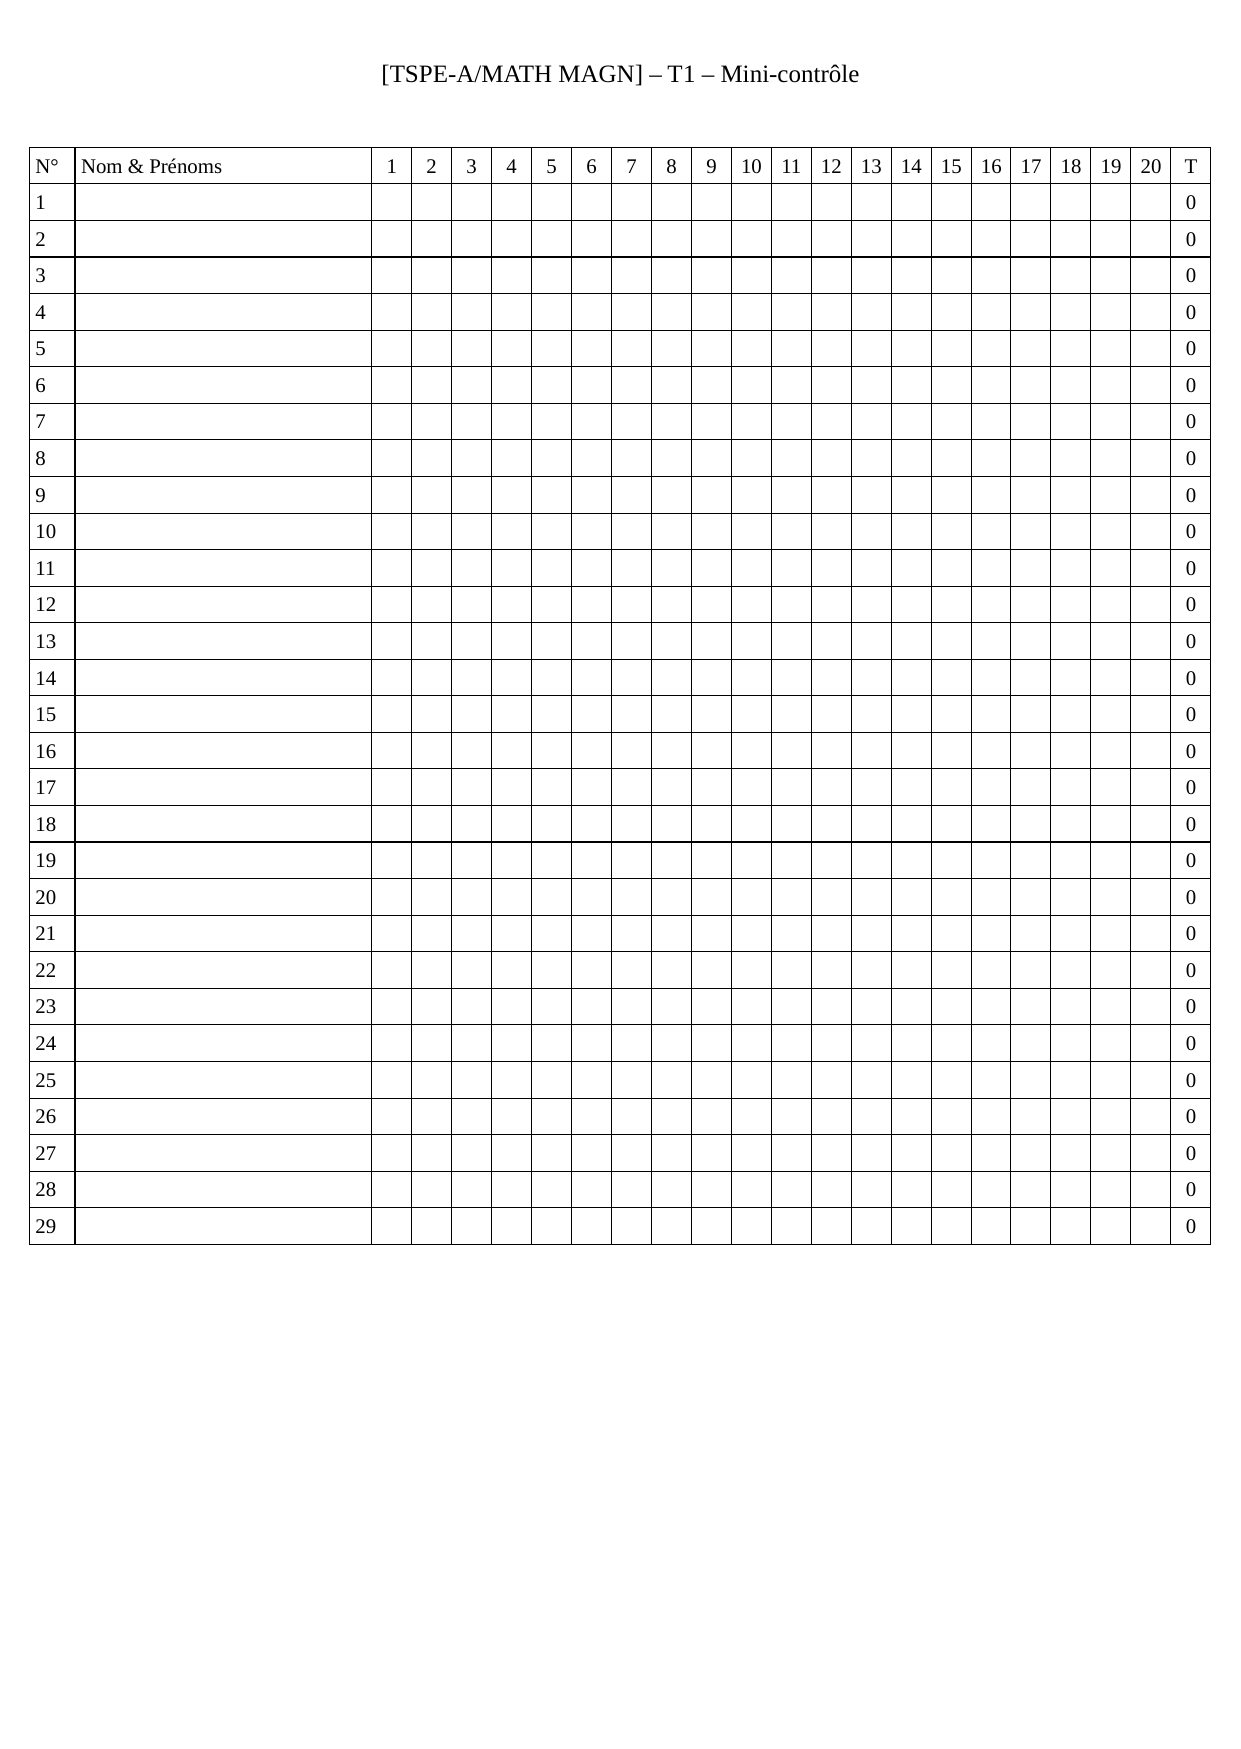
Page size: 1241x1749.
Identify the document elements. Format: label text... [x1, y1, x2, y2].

table_cell [492, 587, 531, 622]
table_header 11 [772, 148, 811, 183]
table_cell 9 [30, 477, 74, 512]
table_cell [412, 477, 451, 512]
table_cell [492, 952, 531, 988]
table_cell [652, 1099, 691, 1134]
table_cell [612, 1135, 651, 1171]
table_cell [452, 258, 491, 293]
table_cell 0 [1171, 587, 1210, 622]
table_cell [772, 514, 811, 549]
table_cell [652, 367, 691, 403]
table_cell [812, 221, 851, 256]
table_cell [772, 1135, 811, 1171]
table_cell [572, 440, 611, 476]
table_cell [372, 843, 411, 878]
table_cell [1131, 623, 1170, 659]
table_cell [812, 440, 851, 476]
table_cell 7 [30, 404, 74, 439]
table_header N° [30, 148, 74, 183]
table_cell 14 [30, 660, 74, 695]
table_cell [612, 514, 651, 549]
table_cell [772, 952, 811, 988]
table_cell [812, 879, 851, 914]
table_header 2 [412, 148, 451, 183]
table_cell [612, 440, 651, 476]
table_cell [452, 696, 491, 732]
table_cell [812, 696, 851, 732]
table_cell [692, 660, 731, 695]
table_cell [852, 1208, 891, 1244]
table_cell [852, 879, 891, 914]
table_cell [412, 404, 451, 439]
table_cell [1051, 331, 1090, 366]
table_cell [692, 1099, 731, 1134]
table_cell [892, 477, 931, 512]
table_cell [1131, 879, 1170, 914]
table_cell [932, 879, 971, 914]
table_cell 24 [30, 1025, 74, 1061]
table_cell [932, 916, 971, 951]
table_cell [892, 952, 931, 988]
table_cell [892, 843, 931, 878]
table_cell [1051, 1172, 1090, 1207]
table_cell [812, 1135, 851, 1171]
table_header Nom & Prénoms [76, 148, 371, 183]
table_cell [452, 806, 491, 841]
table_cell [1091, 404, 1130, 439]
table_cell [412, 367, 451, 403]
table_cell [492, 550, 531, 586]
table_cell 12 [30, 587, 74, 622]
table_cell [852, 184, 891, 220]
table_cell [612, 477, 651, 512]
table_cell [532, 514, 571, 549]
table_cell [772, 1208, 811, 1244]
table_cell [732, 294, 771, 329]
table_cell [732, 514, 771, 549]
table_cell [492, 331, 531, 366]
table_cell [692, 184, 731, 220]
table_cell 0 [1171, 989, 1210, 1024]
table_cell [572, 843, 611, 878]
table_cell [412, 916, 451, 951]
table_cell 0 [1171, 1062, 1210, 1097]
table_cell [372, 660, 411, 695]
table_cell [972, 514, 1010, 549]
table_cell [932, 952, 971, 988]
table_cell [972, 184, 1010, 220]
table_cell [772, 367, 811, 403]
table_cell [892, 550, 931, 586]
table_cell [1051, 1135, 1090, 1171]
table_header 10 [732, 148, 771, 183]
table_cell [76, 1062, 371, 1097]
table_cell [412, 514, 451, 549]
table_cell [612, 623, 651, 659]
table_cell [76, 367, 371, 403]
table_cell [572, 660, 611, 695]
table_cell [372, 514, 411, 549]
table_cell [612, 952, 651, 988]
table_cell [452, 331, 491, 366]
table_cell [772, 477, 811, 512]
table_header 1 [372, 148, 411, 183]
table_cell [812, 550, 851, 586]
table_cell [612, 294, 651, 329]
table_cell 25 [30, 1062, 74, 1097]
table_cell [892, 660, 931, 695]
table_cell [772, 404, 811, 439]
table_cell [1011, 660, 1050, 695]
table_cell [1051, 952, 1090, 988]
table_cell [372, 1099, 411, 1134]
table_cell [1051, 769, 1090, 805]
table_cell [972, 733, 1010, 768]
table_cell [1011, 1172, 1050, 1207]
table_cell [852, 952, 891, 988]
table_cell [372, 1025, 411, 1061]
table_cell [652, 477, 691, 512]
table_header 16 [972, 148, 1010, 183]
table_cell [652, 1208, 691, 1244]
table_cell 27 [30, 1135, 74, 1171]
table_cell [532, 440, 571, 476]
table_cell [1051, 916, 1090, 951]
table_cell [852, 623, 891, 659]
table_cell [532, 623, 571, 659]
table_cell [812, 769, 851, 805]
table_cell [732, 989, 771, 1024]
table_cell [572, 1208, 611, 1244]
table_cell [572, 806, 611, 841]
table_cell [1131, 514, 1170, 549]
table_cell [492, 477, 531, 512]
table_cell [812, 1099, 851, 1134]
table_cell 0 [1171, 514, 1210, 549]
table_cell [932, 1062, 971, 1097]
table_cell [492, 294, 531, 329]
table_cell [1091, 879, 1130, 914]
table_cell 3 [30, 258, 74, 293]
table_cell [1091, 623, 1130, 659]
table_cell [412, 1025, 451, 1061]
table_cell [532, 879, 571, 914]
table_cell [652, 550, 691, 586]
table_cell [892, 1208, 931, 1244]
table_cell [452, 477, 491, 512]
table_cell [812, 989, 851, 1024]
table_cell [532, 1135, 571, 1171]
table_cell [892, 696, 931, 732]
table_cell [732, 221, 771, 256]
table_cell [612, 696, 651, 732]
table_cell [452, 989, 491, 1024]
table_cell [1131, 550, 1170, 586]
table_header 7 [612, 148, 651, 183]
table_cell [76, 733, 371, 768]
table_cell [572, 367, 611, 403]
table_cell [812, 843, 851, 878]
table_cell [76, 879, 371, 914]
table_cell [932, 258, 971, 293]
table_cell [1011, 843, 1050, 878]
table_cell [772, 258, 811, 293]
table_cell [1131, 1062, 1170, 1097]
table_cell [492, 733, 531, 768]
table_cell [652, 1062, 691, 1097]
table_cell [532, 221, 571, 256]
table_cell [372, 331, 411, 366]
table_cell [372, 769, 411, 805]
table_cell [1131, 916, 1170, 951]
table_cell [932, 623, 971, 659]
table_cell [1051, 367, 1090, 403]
table_cell [892, 1062, 931, 1097]
table_cell 0 [1171, 879, 1210, 914]
table_cell [572, 1025, 611, 1061]
table_cell [932, 733, 971, 768]
table_cell [492, 623, 531, 659]
table_cell [492, 696, 531, 732]
table_cell [1011, 514, 1050, 549]
table_cell [572, 550, 611, 586]
table_cell [492, 440, 531, 476]
table_cell [1051, 221, 1090, 256]
table_cell [812, 587, 851, 622]
table_cell 19 [30, 843, 74, 878]
table_cell [452, 440, 491, 476]
table_cell [372, 989, 411, 1024]
table_cell [932, 696, 971, 732]
table_cell [812, 1172, 851, 1207]
table_cell [612, 331, 651, 366]
table_cell [732, 1208, 771, 1244]
table_cell [972, 1025, 1010, 1061]
table_cell [452, 550, 491, 586]
table_cell [892, 294, 931, 329]
table_cell [732, 1062, 771, 1097]
table_cell [572, 952, 611, 988]
table_cell 11 [30, 550, 74, 586]
table_cell [1011, 696, 1050, 732]
table_cell [372, 440, 411, 476]
table_cell [692, 514, 731, 549]
table_cell 28 [30, 1172, 74, 1207]
table_cell [1131, 367, 1170, 403]
table_cell [572, 733, 611, 768]
table_cell [652, 879, 691, 914]
table_cell [812, 1025, 851, 1061]
table_cell [652, 294, 691, 329]
table_cell [412, 331, 451, 366]
table_cell [1051, 1208, 1090, 1244]
table_cell [732, 806, 771, 841]
table_cell [732, 550, 771, 586]
table_cell [1131, 404, 1170, 439]
table_cell [76, 696, 371, 732]
table_cell [732, 879, 771, 914]
table_cell [812, 952, 851, 988]
table_cell [372, 1135, 411, 1171]
table_cell [732, 1025, 771, 1061]
table_cell [1131, 331, 1170, 366]
table_cell [812, 367, 851, 403]
table_cell 0 [1171, 367, 1210, 403]
table_cell [412, 769, 451, 805]
table_cell [492, 660, 531, 695]
table_cell [1131, 660, 1170, 695]
table_cell [572, 916, 611, 951]
table_cell [732, 733, 771, 768]
table_cell [772, 843, 811, 878]
table_cell [1131, 440, 1170, 476]
table_cell [532, 258, 571, 293]
table_cell [772, 806, 811, 841]
table_cell [932, 514, 971, 549]
table_cell [76, 477, 371, 512]
table_cell [452, 367, 491, 403]
table_cell [652, 733, 691, 768]
table_cell [1131, 294, 1170, 329]
table_header 17 [1011, 148, 1050, 183]
table_cell [652, 769, 691, 805]
table_cell [772, 989, 811, 1024]
table_cell [732, 1135, 771, 1171]
table_cell [852, 696, 891, 732]
table_cell [972, 660, 1010, 695]
table_cell [1091, 514, 1130, 549]
table_cell [692, 1208, 731, 1244]
table_cell [972, 916, 1010, 951]
table_cell [932, 660, 971, 695]
table_cell [692, 1172, 731, 1207]
table_cell [812, 294, 851, 329]
table_cell [1091, 477, 1130, 512]
table_cell 0 [1171, 1025, 1210, 1061]
table_cell [412, 440, 451, 476]
table_cell 2 [30, 221, 74, 256]
table_cell [1131, 1172, 1170, 1207]
table_cell [76, 514, 371, 549]
table_cell [532, 1025, 571, 1061]
table_header 15 [932, 148, 971, 183]
table_cell [732, 587, 771, 622]
table_cell [732, 660, 771, 695]
table_cell [76, 184, 371, 220]
table_cell [852, 733, 891, 768]
table_cell [492, 258, 531, 293]
table_cell [412, 1172, 451, 1207]
table_cell [1091, 331, 1130, 366]
table_cell [612, 916, 651, 951]
table_cell [1131, 258, 1170, 293]
table_cell 0 [1171, 477, 1210, 512]
table_cell 0 [1171, 769, 1210, 805]
table_cell [732, 952, 771, 988]
table_header 19 [1091, 148, 1130, 183]
table_cell [372, 806, 411, 841]
table_cell [452, 1135, 491, 1171]
table_cell [852, 1135, 891, 1171]
table_cell [612, 221, 651, 256]
table_cell [492, 1135, 531, 1171]
table_cell 0 [1171, 733, 1210, 768]
table_cell [532, 367, 571, 403]
table_cell [772, 769, 811, 805]
table_cell [612, 550, 651, 586]
table_cell [1091, 1099, 1130, 1134]
table_cell [1051, 843, 1090, 878]
table_cell [1051, 404, 1090, 439]
table_cell [932, 294, 971, 329]
table_cell [892, 769, 931, 805]
table_cell [892, 1172, 931, 1207]
table_cell [772, 221, 811, 256]
table_cell [76, 331, 371, 366]
table_cell [1091, 587, 1130, 622]
table_cell [1131, 184, 1170, 220]
table_cell [1131, 1025, 1170, 1061]
table_cell [492, 514, 531, 549]
table_cell [1091, 952, 1130, 988]
table_cell [1011, 258, 1050, 293]
table_cell [1091, 916, 1130, 951]
table_cell [692, 989, 731, 1024]
table_cell [1131, 696, 1170, 732]
table_cell [732, 696, 771, 732]
table_cell [76, 769, 371, 805]
table_cell [652, 843, 691, 878]
table_cell [692, 404, 731, 439]
table_cell [852, 1062, 891, 1097]
table_cell [1131, 477, 1170, 512]
table_cell [532, 184, 571, 220]
table_cell [932, 221, 971, 256]
table_cell [1051, 514, 1090, 549]
table_cell [1131, 843, 1170, 878]
table_cell [812, 660, 851, 695]
table_cell [612, 806, 651, 841]
table_cell [692, 221, 731, 256]
table_cell [532, 806, 571, 841]
table_cell [932, 769, 971, 805]
table_cell [372, 477, 411, 512]
table_cell [572, 1062, 611, 1097]
table_cell [972, 879, 1010, 914]
table_cell [452, 184, 491, 220]
table_cell [772, 331, 811, 366]
table_cell [652, 331, 691, 366]
table_cell [76, 1099, 371, 1134]
table_cell [412, 660, 451, 695]
table_cell [692, 623, 731, 659]
table_cell [892, 806, 931, 841]
table_cell 1 [30, 184, 74, 220]
table_cell [612, 843, 651, 878]
table_cell [452, 294, 491, 329]
table_cell [532, 843, 571, 878]
table_cell [1051, 989, 1090, 1024]
table_cell [972, 989, 1010, 1024]
table_cell [1051, 477, 1090, 512]
table_cell [572, 769, 611, 805]
table_cell 29 [30, 1208, 74, 1244]
table_cell [76, 221, 371, 256]
table_cell [412, 221, 451, 256]
table_cell [932, 1135, 971, 1171]
table_cell [812, 733, 851, 768]
table_cell [772, 184, 811, 220]
table_cell [1011, 294, 1050, 329]
table_cell [572, 184, 611, 220]
table_cell [972, 221, 1010, 256]
table_cell [692, 587, 731, 622]
table_cell 5 [30, 331, 74, 366]
table_cell [492, 806, 531, 841]
table_cell [812, 916, 851, 951]
table_cell [412, 952, 451, 988]
table_cell [692, 696, 731, 732]
table_cell [892, 404, 931, 439]
table_cell [612, 404, 651, 439]
table_cell [612, 1172, 651, 1207]
table_cell [1131, 1135, 1170, 1171]
table_cell [932, 989, 971, 1024]
table_cell [652, 660, 691, 695]
table_cell [1011, 587, 1050, 622]
table_cell 0 [1171, 184, 1210, 220]
table_cell 0 [1171, 331, 1210, 366]
table_header 3 [452, 148, 491, 183]
table_cell [1091, 733, 1130, 768]
table_cell [932, 331, 971, 366]
table_cell [692, 733, 731, 768]
table_cell [1091, 550, 1130, 586]
table_cell [452, 1025, 491, 1061]
table_cell [572, 514, 611, 549]
table_cell [1011, 1025, 1050, 1061]
table_cell [972, 258, 1010, 293]
table_cell [732, 367, 771, 403]
table_cell [852, 294, 891, 329]
table_cell [972, 587, 1010, 622]
table_cell [412, 258, 451, 293]
table_cell 0 [1171, 221, 1210, 256]
table_cell [76, 660, 371, 695]
table_cell [932, 843, 971, 878]
table_cell [972, 843, 1010, 878]
table_cell [372, 623, 411, 659]
table_cell [572, 404, 611, 439]
table_cell [76, 440, 371, 476]
table_cell [892, 733, 931, 768]
table_cell [652, 221, 691, 256]
table_cell 23 [30, 989, 74, 1024]
table_cell [1011, 806, 1050, 841]
table_cell [972, 440, 1010, 476]
table_cell [732, 1172, 771, 1207]
table_cell [412, 184, 451, 220]
table_cell [972, 294, 1010, 329]
table_cell [1091, 843, 1130, 878]
table_cell [732, 843, 771, 878]
table_header 14 [892, 148, 931, 183]
table_cell [892, 989, 931, 1024]
table_cell [532, 1062, 571, 1097]
table_cell [652, 258, 691, 293]
table_cell [1011, 952, 1050, 988]
table_cell [652, 989, 691, 1024]
table_cell [612, 587, 651, 622]
table_cell [692, 1135, 731, 1171]
table_cell [76, 587, 371, 622]
table_cell [692, 477, 731, 512]
table_cell [892, 184, 931, 220]
table_cell [452, 1208, 491, 1244]
table_cell [492, 404, 531, 439]
table_cell [772, 660, 811, 695]
table_header 8 [652, 148, 691, 183]
table_cell [612, 1208, 651, 1244]
table_cell [932, 550, 971, 586]
table_cell [892, 514, 931, 549]
table_cell [1011, 623, 1050, 659]
table_cell [732, 331, 771, 366]
table_cell [892, 1025, 931, 1061]
table_cell [1131, 806, 1170, 841]
table_cell [692, 1062, 731, 1097]
table_cell 21 [30, 916, 74, 951]
table_header 9 [692, 148, 731, 183]
table_cell [812, 623, 851, 659]
table_cell [412, 587, 451, 622]
table_cell [852, 331, 891, 366]
table_header 5 [532, 148, 571, 183]
table_cell 0 [1171, 440, 1210, 476]
table_cell [612, 733, 651, 768]
table_cell [572, 1099, 611, 1134]
table_cell [572, 477, 611, 512]
table_cell [532, 989, 571, 1024]
table_cell 0 [1171, 404, 1210, 439]
table_cell [652, 404, 691, 439]
table_cell [732, 184, 771, 220]
table_cell 6 [30, 367, 74, 403]
table_cell [812, 404, 851, 439]
table_cell [892, 1135, 931, 1171]
table_cell [412, 623, 451, 659]
table_cell [76, 294, 371, 329]
table_cell [412, 1099, 451, 1134]
table_cell [572, 989, 611, 1024]
table_cell [412, 1208, 451, 1244]
table_cell [612, 184, 651, 220]
table_cell [452, 843, 491, 878]
table_cell [972, 1099, 1010, 1134]
table_cell [492, 184, 531, 220]
table_cell [492, 1099, 531, 1134]
table_cell [972, 623, 1010, 659]
table_cell [372, 952, 411, 988]
table_cell [1051, 1099, 1090, 1134]
table_cell [932, 1208, 971, 1244]
table_cell [1131, 769, 1170, 805]
table_cell [852, 806, 891, 841]
table_cell [452, 769, 491, 805]
table_cell [1091, 989, 1130, 1024]
table_cell [372, 184, 411, 220]
table_cell [76, 550, 371, 586]
table_cell [692, 294, 731, 329]
table_cell 18 [30, 806, 74, 841]
table_cell [372, 733, 411, 768]
table_cell [412, 879, 451, 914]
table_cell [572, 1135, 611, 1171]
table_cell [812, 806, 851, 841]
table_cell [572, 587, 611, 622]
table_cell [652, 623, 691, 659]
table_cell [692, 916, 731, 951]
table_cell [76, 258, 371, 293]
table_cell 0 [1171, 843, 1210, 878]
table_cell [732, 769, 771, 805]
table_cell [1091, 1172, 1130, 1207]
table_cell [76, 843, 371, 878]
table_cell [892, 331, 931, 366]
table_cell [1091, 184, 1130, 220]
table_cell [1051, 660, 1090, 695]
table_cell [1051, 1062, 1090, 1097]
table_cell [372, 550, 411, 586]
table_cell [572, 294, 611, 329]
table_cell [1091, 1062, 1130, 1097]
table_cell [532, 733, 571, 768]
table_cell [932, 1172, 971, 1207]
table_cell [492, 843, 531, 878]
table_cell [492, 989, 531, 1024]
table_cell [652, 587, 691, 622]
table_cell [932, 1099, 971, 1134]
table_cell [772, 879, 811, 914]
table_cell [772, 550, 811, 586]
table_cell [1091, 660, 1130, 695]
table_cell [772, 623, 811, 659]
table_cell [1051, 1025, 1090, 1061]
table_cell [692, 843, 731, 878]
table_cell [1051, 184, 1090, 220]
table_cell [76, 952, 371, 988]
table_cell [852, 587, 891, 622]
table_cell [772, 733, 811, 768]
table_cell [692, 879, 731, 914]
table_cell 0 [1171, 294, 1210, 329]
table_cell [772, 294, 811, 329]
table_cell [812, 184, 851, 220]
table_cell [492, 1172, 531, 1207]
table_cell [76, 806, 371, 841]
table_cell [772, 696, 811, 732]
table_cell [652, 1172, 691, 1207]
table_cell [372, 1208, 411, 1244]
table_cell [372, 587, 411, 622]
table_cell [812, 514, 851, 549]
table_cell [652, 696, 691, 732]
table_cell [1011, 221, 1050, 256]
table_cell [1131, 733, 1170, 768]
table_cell [1011, 367, 1050, 403]
table_cell [572, 258, 611, 293]
table_cell [412, 1135, 451, 1171]
table_cell [532, 587, 571, 622]
table_cell [972, 477, 1010, 512]
table_cell [612, 989, 651, 1024]
table_cell [892, 367, 931, 403]
table_cell [76, 1208, 371, 1244]
table_cell 15 [30, 696, 74, 732]
table_cell [452, 623, 491, 659]
table_cell [1131, 952, 1170, 988]
table_cell [892, 587, 931, 622]
table_cell [452, 952, 491, 988]
table_cell [412, 806, 451, 841]
table_cell [732, 623, 771, 659]
table_cell [412, 989, 451, 1024]
table_cell [1091, 367, 1130, 403]
table_cell [1051, 440, 1090, 476]
table_cell 0 [1171, 952, 1210, 988]
table_cell [852, 916, 891, 951]
table_cell [1011, 331, 1050, 366]
table_cell [892, 916, 931, 951]
table_cell [692, 550, 731, 586]
table_cell [852, 1099, 891, 1134]
table_cell [372, 1062, 411, 1097]
table_cell [932, 184, 971, 220]
table_cell [692, 331, 731, 366]
table_cell [972, 404, 1010, 439]
table_cell [1131, 1208, 1170, 1244]
table_cell [452, 221, 491, 256]
table_cell [532, 696, 571, 732]
table_cell [412, 733, 451, 768]
table_cell [372, 404, 411, 439]
table_cell [452, 879, 491, 914]
table_cell [932, 806, 971, 841]
table_cell [692, 952, 731, 988]
table_cell 0 [1171, 1208, 1210, 1244]
table_cell [452, 1099, 491, 1134]
table_cell [732, 404, 771, 439]
table_cell [76, 623, 371, 659]
table_cell [532, 660, 571, 695]
table_cell [972, 367, 1010, 403]
table_cell [772, 916, 811, 951]
table_cell 4 [30, 294, 74, 329]
table_cell [76, 916, 371, 951]
table_cell [692, 806, 731, 841]
table_cell [652, 806, 691, 841]
table_cell [732, 258, 771, 293]
table_cell 0 [1171, 258, 1210, 293]
table_cell [1091, 1135, 1130, 1171]
table_cell [572, 696, 611, 732]
table_cell [892, 879, 931, 914]
table_cell [932, 1025, 971, 1061]
table_cell [652, 184, 691, 220]
table_cell [492, 879, 531, 914]
table_cell [572, 1172, 611, 1207]
table_cell [452, 660, 491, 695]
table_cell 0 [1171, 660, 1210, 695]
table_cell [932, 477, 971, 512]
table_cell [732, 916, 771, 951]
table_cell [972, 1172, 1010, 1207]
table_cell 0 [1171, 1172, 1210, 1207]
table_cell [1091, 258, 1130, 293]
table_cell [1091, 769, 1130, 805]
table_cell [772, 1025, 811, 1061]
table_cell [412, 294, 451, 329]
table_cell [932, 440, 971, 476]
table_cell 0 [1171, 916, 1210, 951]
table_cell [852, 514, 891, 549]
table_cell [852, 477, 891, 512]
table_cell [812, 331, 851, 366]
table_cell [1091, 1208, 1130, 1244]
table_cell [812, 1208, 851, 1244]
table_cell [972, 1208, 1010, 1244]
table_cell [1011, 550, 1050, 586]
table_cell [412, 696, 451, 732]
table_cell [412, 843, 451, 878]
table_cell [972, 952, 1010, 988]
table_cell [1051, 879, 1090, 914]
table_cell [772, 1172, 811, 1207]
table_cell [1011, 184, 1050, 220]
table_cell [892, 1099, 931, 1134]
table_cell [852, 769, 891, 805]
table_cell [652, 1135, 691, 1171]
table_cell [372, 696, 411, 732]
table_cell [1131, 989, 1170, 1024]
table_cell [76, 1172, 371, 1207]
table_cell [652, 952, 691, 988]
table_cell [372, 367, 411, 403]
table_cell [372, 879, 411, 914]
table_cell [692, 1025, 731, 1061]
table_cell [1051, 587, 1090, 622]
table_cell [652, 1025, 691, 1061]
table_cell 0 [1171, 806, 1210, 841]
table_cell 26 [30, 1099, 74, 1134]
table_cell [692, 367, 731, 403]
table_cell [492, 1025, 531, 1061]
table_cell [852, 843, 891, 878]
table_cell [532, 769, 571, 805]
table_cell [1011, 1135, 1050, 1171]
table_cell [732, 477, 771, 512]
table_cell 10 [30, 514, 74, 549]
table_cell [612, 660, 651, 695]
table_cell [692, 440, 731, 476]
table_cell [492, 367, 531, 403]
table_cell [852, 1172, 891, 1207]
table_cell [972, 769, 1010, 805]
table_header 12 [812, 148, 851, 183]
table_cell [532, 916, 571, 951]
table_cell [652, 440, 691, 476]
table_cell [492, 1208, 531, 1244]
table_cell [932, 587, 971, 622]
table_cell [372, 221, 411, 256]
table_cell [372, 1172, 411, 1207]
table_cell [692, 769, 731, 805]
table_cell [972, 550, 1010, 586]
table_cell [1011, 404, 1050, 439]
table_cell [532, 1208, 571, 1244]
table_cell 0 [1171, 1099, 1210, 1134]
table_cell [452, 587, 491, 622]
table_cell [612, 769, 651, 805]
table_cell [932, 404, 971, 439]
table_cell [76, 1135, 371, 1171]
table_cell [452, 514, 491, 549]
table_cell [1051, 294, 1090, 329]
table_cell [372, 294, 411, 329]
table_cell 16 [30, 733, 74, 768]
table_cell [1051, 733, 1090, 768]
table_cell [76, 1025, 371, 1061]
table_cell [732, 1099, 771, 1134]
table_cell [612, 1062, 651, 1097]
table_cell [892, 221, 931, 256]
table_cell [572, 221, 611, 256]
table_cell [492, 1062, 531, 1097]
table_cell 20 [30, 879, 74, 914]
table_cell [612, 1025, 651, 1061]
table_cell [1011, 879, 1050, 914]
table_cell [652, 514, 691, 549]
table_cell [1091, 221, 1130, 256]
table_cell [972, 806, 1010, 841]
table_cell [892, 440, 931, 476]
table_cell [1051, 258, 1090, 293]
table_cell 17 [30, 769, 74, 805]
table_cell [1051, 696, 1090, 732]
table_cell [1091, 294, 1130, 329]
table_cell [452, 1172, 491, 1207]
table_cell 0 [1171, 550, 1210, 586]
table_cell [1091, 1025, 1130, 1061]
table_cell [612, 258, 651, 293]
table_cell [1091, 696, 1130, 732]
table_cell [892, 258, 931, 293]
table_cell [652, 916, 691, 951]
table_cell [1011, 477, 1050, 512]
table_cell 22 [30, 952, 74, 988]
table_cell [852, 258, 891, 293]
table_cell [372, 916, 411, 951]
table_cell [892, 623, 931, 659]
table_cell [1051, 623, 1090, 659]
table_cell [76, 404, 371, 439]
table_cell [1051, 550, 1090, 586]
table_header 13 [852, 148, 891, 183]
table_cell [1011, 916, 1050, 951]
table_cell [532, 331, 571, 366]
table_cell [612, 1099, 651, 1134]
table_cell [452, 733, 491, 768]
table_cell [1091, 440, 1130, 476]
table_cell [852, 440, 891, 476]
table_cell [532, 404, 571, 439]
table_cell [972, 1135, 1010, 1171]
table_cell [772, 1099, 811, 1134]
table_cell [452, 916, 491, 951]
table_cell [1011, 1099, 1050, 1134]
table_cell [76, 989, 371, 1024]
table_cell [1011, 769, 1050, 805]
table_cell [812, 1062, 851, 1097]
table_cell [972, 696, 1010, 732]
table_cell 13 [30, 623, 74, 659]
table_cell [1131, 1099, 1170, 1134]
table_header T [1171, 148, 1210, 183]
table_cell [412, 550, 451, 586]
table_cell [1011, 1208, 1050, 1244]
table_cell [1131, 587, 1170, 622]
table_cell [852, 989, 891, 1024]
table_cell [532, 1099, 571, 1134]
table_cell [1011, 733, 1050, 768]
table_cell [452, 404, 491, 439]
table_cell [1011, 989, 1050, 1024]
table_cell [372, 258, 411, 293]
table_cell [532, 477, 571, 512]
table_cell [852, 221, 891, 256]
table_cell [1091, 806, 1130, 841]
table_cell [852, 404, 891, 439]
table_header 20 [1131, 148, 1170, 183]
table_cell [452, 1062, 491, 1097]
table_cell [1011, 1062, 1050, 1097]
table_cell [852, 550, 891, 586]
table_cell [532, 294, 571, 329]
table_cell [572, 879, 611, 914]
table_cell [972, 331, 1010, 366]
table_cell [812, 477, 851, 512]
table_cell [412, 1062, 451, 1097]
table_cell [612, 879, 651, 914]
table_cell [852, 367, 891, 403]
table_cell 0 [1171, 696, 1210, 732]
table_cell [492, 221, 531, 256]
table_cell [1131, 221, 1170, 256]
table_cell 0 [1171, 1135, 1210, 1171]
table_cell [812, 258, 851, 293]
table_cell 8 [30, 440, 74, 476]
table_cell [772, 587, 811, 622]
table_cell [612, 367, 651, 403]
table_cell [1011, 440, 1050, 476]
table_header 6 [572, 148, 611, 183]
table_cell [692, 258, 731, 293]
table_cell [532, 550, 571, 586]
table_cell [932, 367, 971, 403]
table_cell [492, 916, 531, 951]
table_cell [572, 331, 611, 366]
table_cell 0 [1171, 623, 1210, 659]
table_cell [532, 1172, 571, 1207]
table_cell [772, 440, 811, 476]
table_cell [1051, 806, 1090, 841]
table_cell [772, 1062, 811, 1097]
table_cell [532, 952, 571, 988]
table_cell [492, 769, 531, 805]
table_cell [732, 440, 771, 476]
table_header 18 [1051, 148, 1090, 183]
table_header 4 [492, 148, 531, 183]
table_cell [852, 660, 891, 695]
table_cell [572, 623, 611, 659]
table_cell [852, 1025, 891, 1061]
table_cell [972, 1062, 1010, 1097]
